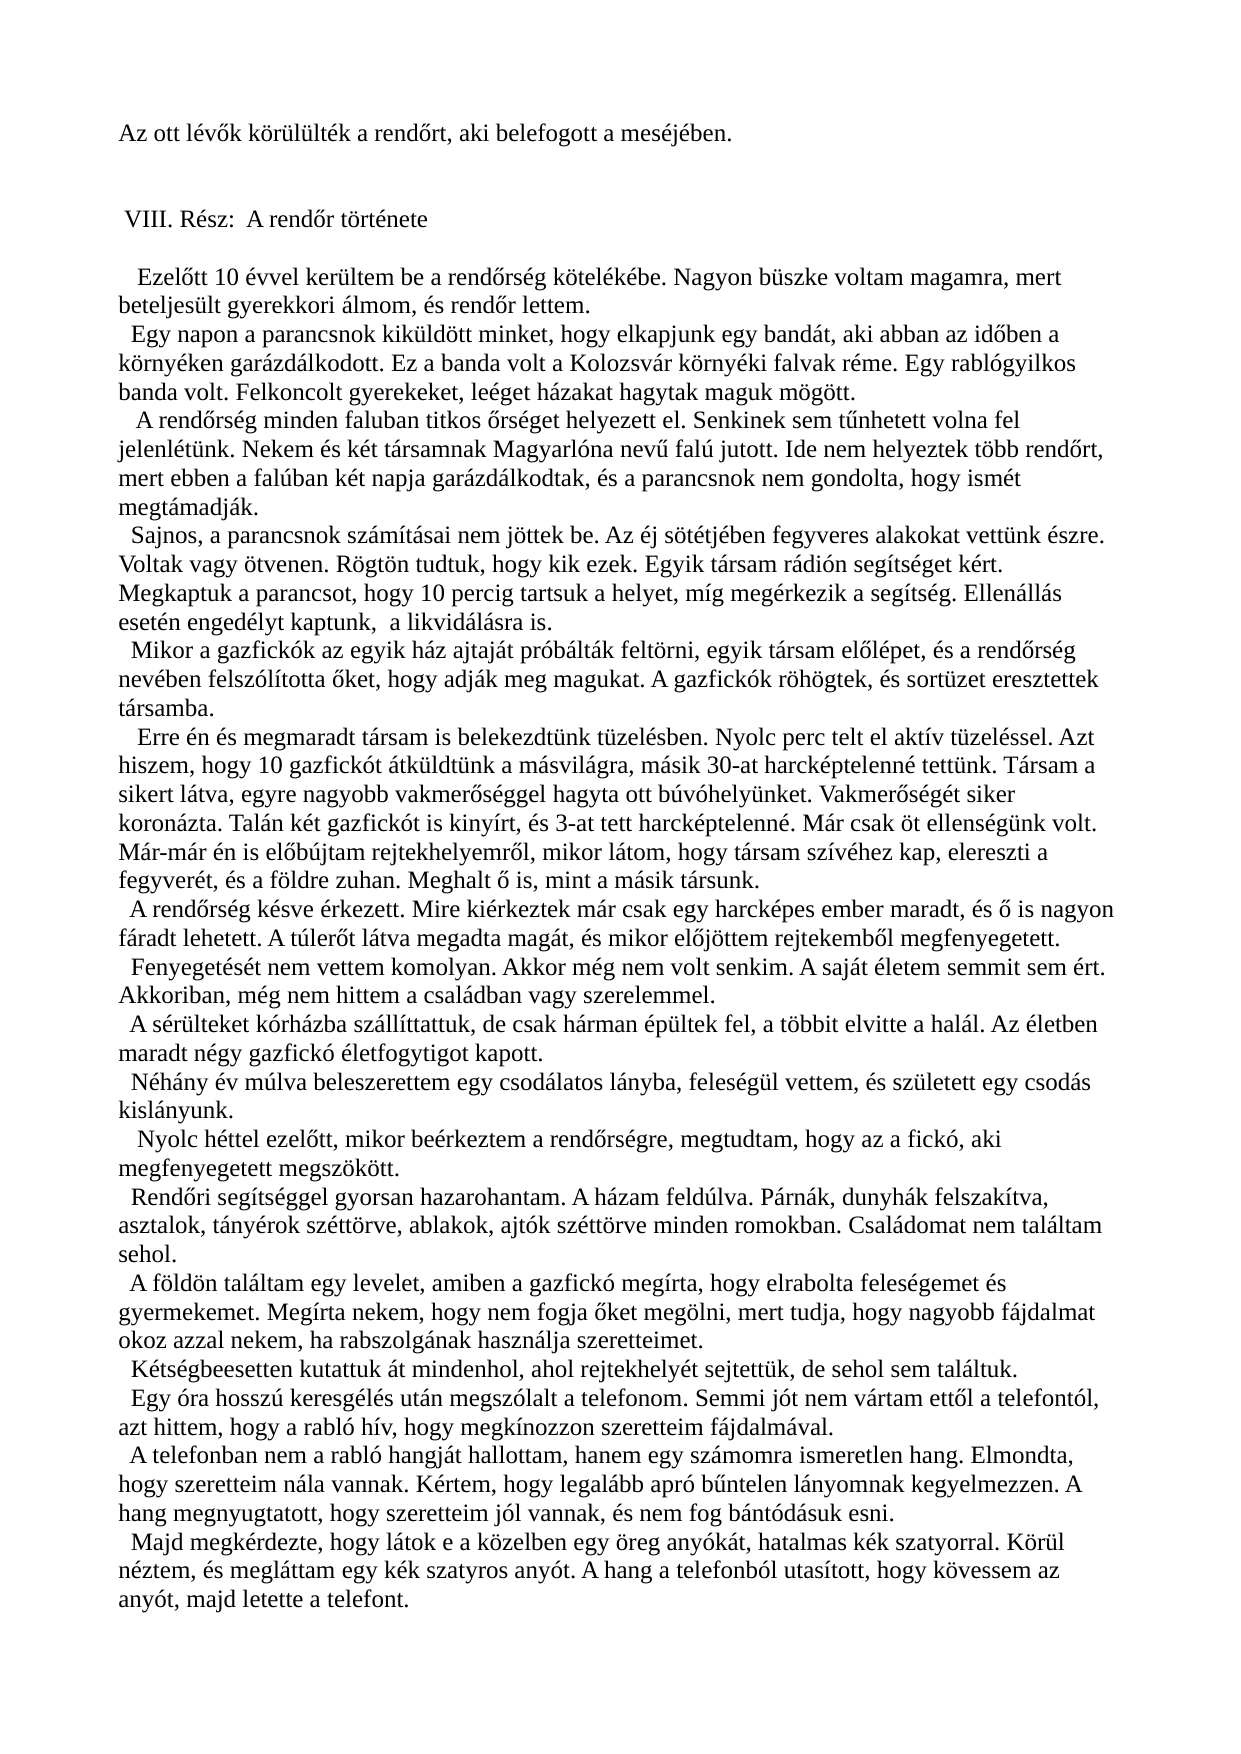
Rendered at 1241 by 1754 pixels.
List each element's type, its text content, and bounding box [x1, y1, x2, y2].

text A rendőrség késve érkezett. Mire kiérkeztek már csak egy harcképes ember maradt, és ő is nagyon fáradt lehetett. A túlerőt látva megadta magát, és mikor előjöttem rejtekemből megfenyegetett. [118, 894, 1122, 952]
text VIII. Rész: A rendőr története [118, 204, 1122, 233]
text Fenyegetését nem vettem komolyan. Akkor még nem volt senkim. A saját életem semmit sem ért. Akkoriban, még nem hittem a családban vagy szerelemmel. [118, 952, 1122, 1009]
text Rendőri segítséggel gyorsan hazarohantam. A házam feldúlva. Párnák, dunyhák felszakítva, asztalok, tányérok széttörve, ablakok, ajtók széttörve minden romokban. Családomat nem találtam sehol. [118, 1182, 1122, 1268]
text A rendőrség minden faluban titkos őrséget helyezett el. Senkinek sem tűnhetett volna fel jelenlétünk. Nekem és két társamnak Magyarlóna nevű falú jutott. Ide nem helyeztek több rendőrt, mert ebben a falúban két napja garázdálkodtak, és a parancsnok nem gondolta, hogy ismét megtámadják. [118, 406, 1122, 521]
text Néhány év múlva beleszerettem egy csodálatos lányba, feleségül vettem, és született egy csodás kislányunk. [118, 1067, 1122, 1124]
text Egy napon a parancsnok kiküldött minket, hogy elkapjunk egy bandát, aki abban az időben a környéken garázdálkodott. Ez a banda volt a Kolozsvár környéki falvak réme. Egy rablógyilkos banda volt. Felkoncolt gyerekeket, leéget házakat hagytak maguk mögött. [118, 319, 1122, 406]
text Egy óra hosszú keresgélés után megszólalt a telefonom. Semmi jót nem vártam ettől a telefontól, azt hittem, hogy a rabló hív, hogy megkínozzon szeretteim fájdalmával. [118, 1383, 1122, 1441]
text Ezelőtt 10 évvel kerültem be a rendőrség kötelékébe. Nagyon büszke voltam magamra, mert beteljesült gyerekkori álmom, és rendőr lettem. [118, 262, 1122, 319]
text Sajnos, a parancsnok számításai nem jöttek be. Az éj sötétjében fegyveres alakokat vettünk észre. Voltak vagy ötvenen. Rögtön tudtuk, hogy kik ezek. Egyik társam rádión segítséget kért. Megkaptuk a parancsot, hogy 10 percig tartsuk a helyet, míg megérkezik a segítség. Ellenállás esetén engedélyt kaptunk, a likvidálásra is. [118, 521, 1122, 636]
text A sérülteket kórházba szállíttattuk, de csak hárman épültek fel, a többit elvitte a halál. Az életben maradt négy gazfickó életfogytigot kapott. [118, 1009, 1122, 1067]
text Mikor a gazfickók az egyik ház ajtaját próbálták feltörni, egyik társam előlépet, és a rendőrség nevében felszólította őket, hogy adják meg magukat. A gazfickók röhögtek, és sortüzet eresztettek társamba. [118, 636, 1122, 722]
text Nyolc héttel ezelőtt, mikor beérkeztem a rendőrségre, megtudtam, hogy az a fickó, aki megfenyegetett megszökött. [118, 1124, 1122, 1182]
text Majd megkérdezte, hogy látok e a közelben egy öreg anyókát, hatalmas kék szatyorral. Körül néztem, és megláttam egy kék szatyros anyót. A hang a telefonból utasított, hogy kövessem az anyót, majd letette a telefont. [118, 1527, 1122, 1613]
text A telefonban nem a rabló hangját hallottam, hanem egy számomra ismeretlen hang. Elmondta, hogy szeretteim nála vannak. Kértem, hogy legalább apró bűntelen lányomnak kegyelmezzen. A hang megnyugtatott, hogy szeretteim jól vannak, és nem fog bántódásuk esni. [118, 1441, 1122, 1527]
text A földön találtam egy levelet, amiben a gazfickó megírta, hogy elrabolta feleségemet és gyermekemet. Megírta nekem, hogy nem fogja őket megölni, mert tudja, hogy nagyobb fájdalmat okoz azzal nekem, ha rabszolgának használja szeretteimet. [118, 1268, 1122, 1354]
text Erre én és megmaradt társam is belekezdtünk tüzelésben. Nyolc perc telt el aktív tüzeléssel. Azt hiszem, hogy 10 gazfickót átküldtünk a másvilágra, másik 30-at harcképtelenné tettünk. Társam a sikert látva, egyre nagyobb vakmerőséggel hagyta ott búvóhelyünket. Vakmerőségét siker koronázta. Talán két gazfickót is kinyírt, és 3-at tett harcképtelenné. Már csak öt ellenségünk volt. Már-már én is előbújtam rejtekhelyemről, mikor látom, hogy társam szívéhez kap, elereszti a fegyverét, és a földre zuhan. Meghalt ő is, mint a másik társunk. [118, 722, 1122, 894]
text Kétségbeesetten kutattuk át mindenhol, ahol rejtekhelyét sejtettük, de sehol sem találtuk. [118, 1354, 1122, 1383]
text Az ott lévők körülülték a rendőrt, aki belefogott a meséjében. [118, 118, 1122, 147]
